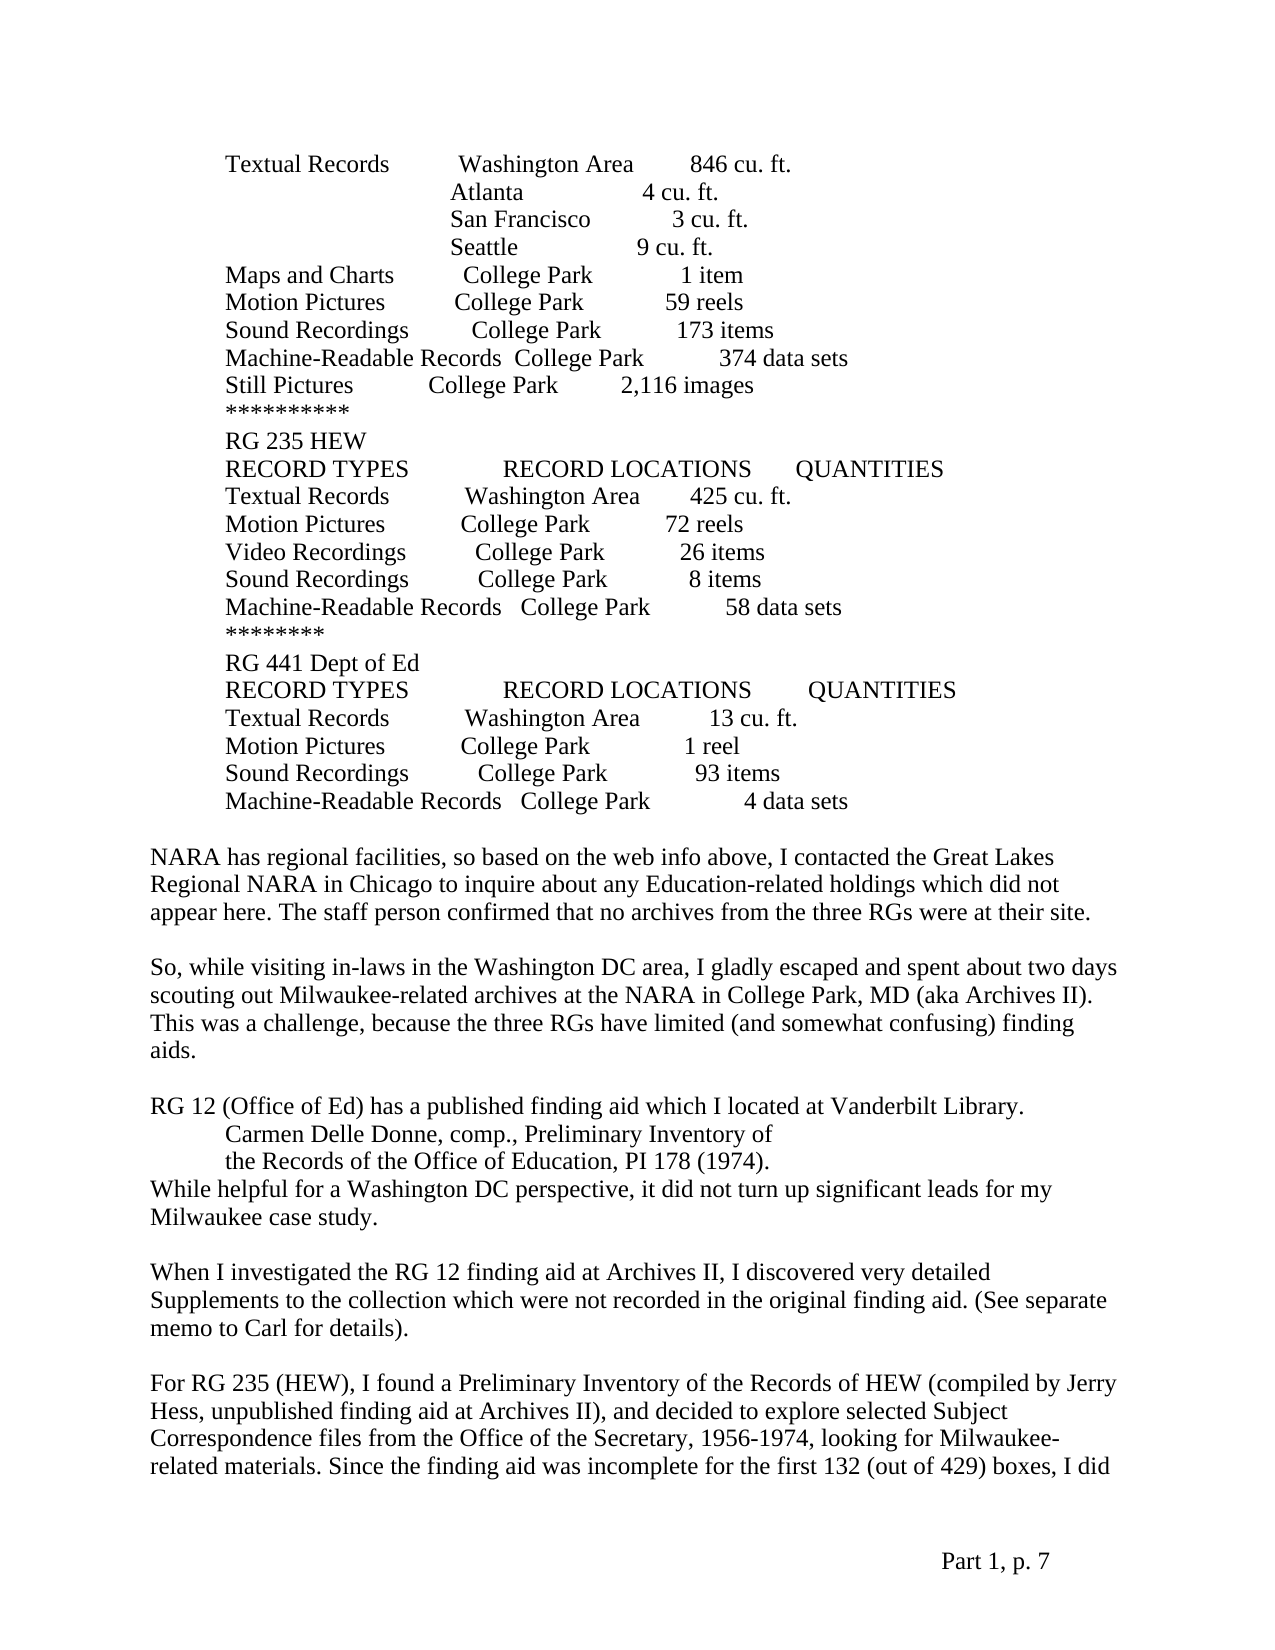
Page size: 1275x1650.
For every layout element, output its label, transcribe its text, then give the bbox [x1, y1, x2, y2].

text Machine-Readable Records College Park 374 data sets [225, 344, 1125, 372]
text San Francisco 3 cu. ft. [225, 205, 1125, 233]
text Sound Recordings College Park 8 items [225, 566, 1125, 593]
text Sound Recordings College Park 93 items [225, 759, 1125, 787]
text Textual Records Washington Area 425 cu. ft. [225, 482, 1125, 510]
text Motion Pictures College Park 72 reels [225, 510, 1125, 538]
text Machine-Readable Records College Park 4 data sets [225, 787, 1125, 815]
text Atlanta 4 cu. ft. [225, 178, 1125, 205]
text For RG 235 (HEW), I found a Preliminary Inventory of the Records of HEW (compiled by Jerry Hess, unpublished finding aid at Archives II), and decided to explore selected Subject Correspondence files from the Office of the Secretary, 1956-1974, looking for Milwaukee-related materials. Since the finding aid was incomplete for the first 132 (out of 429) boxes, I did [150, 1369, 1125, 1480]
text Textual Records Washington Area 13 cu. ft. [225, 704, 1125, 732]
text RECORD TYPES RECORD LOCATIONS QUANTITIES [225, 455, 1125, 482]
text So, while visiting in-laws in the Washington DC area, I gladly escaped and spent about two days scouting out Milwaukee-related archives at the NARA in College Park, MD (aka Archives II). This was a challenge, because the three RGs have limited (and somewhat confusing) finding aids. [150, 953, 1125, 1064]
text Carmen Delle Donne, comp., Preliminary Inventory of [150, 1120, 1125, 1147]
text Textual Records Washington Area 846 cu. ft. [225, 150, 1125, 178]
text ********** [225, 399, 1125, 427]
text ******** [225, 621, 1125, 649]
text When I investigated the RG 12 finding aid at Archives II, I discovered very detailed Supplements to the collection which were not recorded in the original finding aid. (See separate memo to Carl for details). [150, 1258, 1125, 1341]
text RG 441 Dept of Ed [225, 649, 1125, 676]
text Sound Recordings College Park 173 items [225, 316, 1125, 344]
text Motion Pictures College Park 59 reels [225, 288, 1125, 316]
text Motion Pictures College Park 1 reel [225, 732, 1125, 759]
text While helpful for a Washington DC perspective, it did not turn up significant leads for my Milwaukee case study. [150, 1175, 1125, 1231]
text Video Recordings College Park 26 items [225, 538, 1125, 566]
text Maps and Charts College Park 1 item [225, 261, 1125, 288]
text RG 235 HEW [225, 427, 1125, 455]
text NARA has regional facilities, so based on the web info above, I contacted the Great Lakes Regional NARA in Chicago to inquire about any Education-related holdings which did not appear here. The staff person confirmed that no archives from the three RGs were at their site. [150, 843, 1125, 926]
text RECORD TYPES RECORD LOCATIONS QUANTITIES [225, 676, 1125, 704]
text RG 12 (Office of Ed) has a published finding aid which I located at Vanderbilt Library. [150, 1092, 1125, 1120]
text the Records of the Office of Education, PI 178 (1974). [150, 1147, 1125, 1175]
text Still Pictures College Park 2,116 images [225, 372, 1125, 399]
text Machine-Readable Records College Park 58 data sets [225, 593, 1125, 621]
text Seattle 9 cu. ft. [225, 233, 1125, 261]
